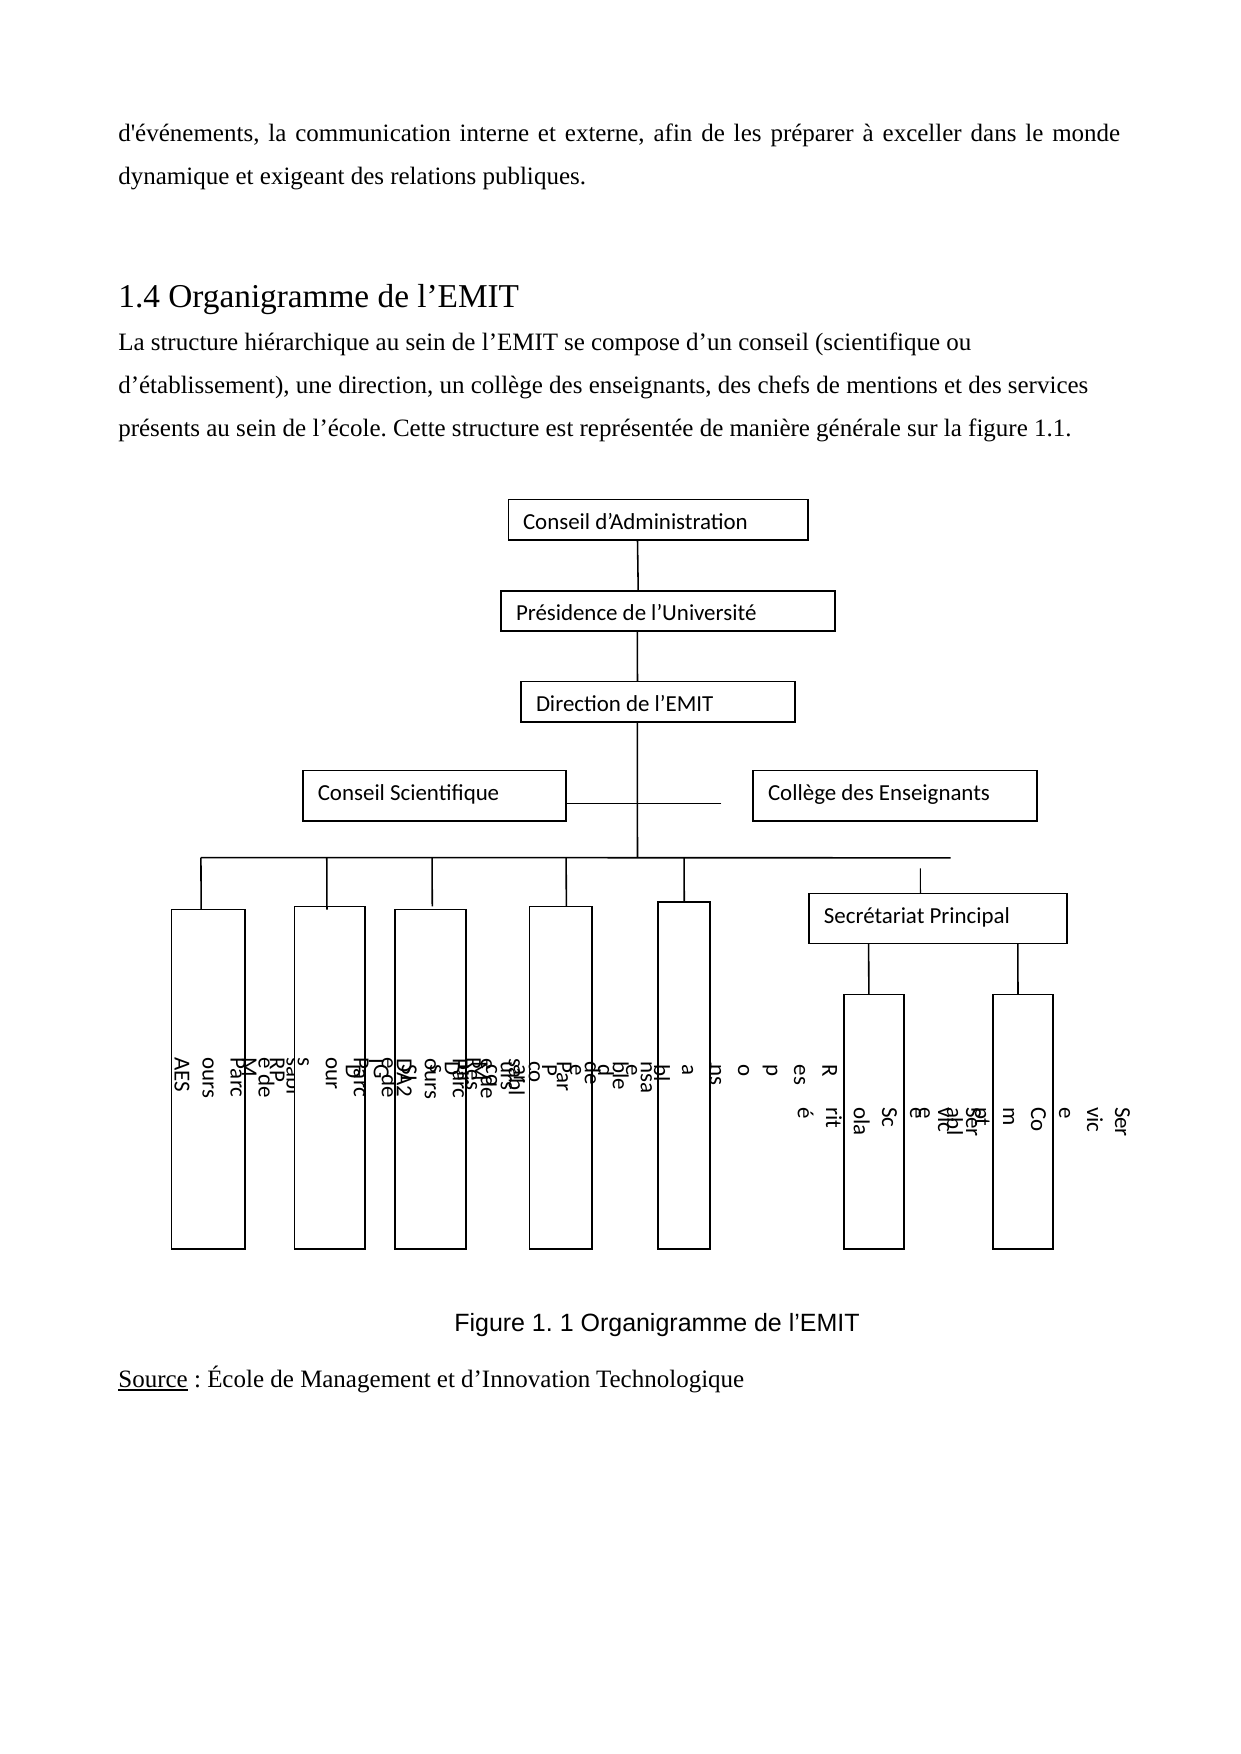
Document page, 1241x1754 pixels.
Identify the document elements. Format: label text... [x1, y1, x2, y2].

text d'événements, la communication interne et externe, afin de les préparer à exceller dans le monde dynamique et exigeant des relations publiques. [118, 118, 1122, 190]
text Source : École de Management et d’Innovation Technologique [118, 1364, 1122, 1393]
text Figure 1. 1 Organigramme de l’EMIT [118, 1308, 1122, 1337]
text La structure hiérarchique au sein de l’EMIT se compose d’un conseil (scientifique ou d’établissement), une direction, un collège des enseignants, des chefs de mentions et des services présents au sein de l’école. Cette structure est représentée de manière générale sur la figure 1.1. [118, 327, 1122, 442]
subtitle 1.4 Organigramme de l’EMIT [118, 276, 1122, 315]
